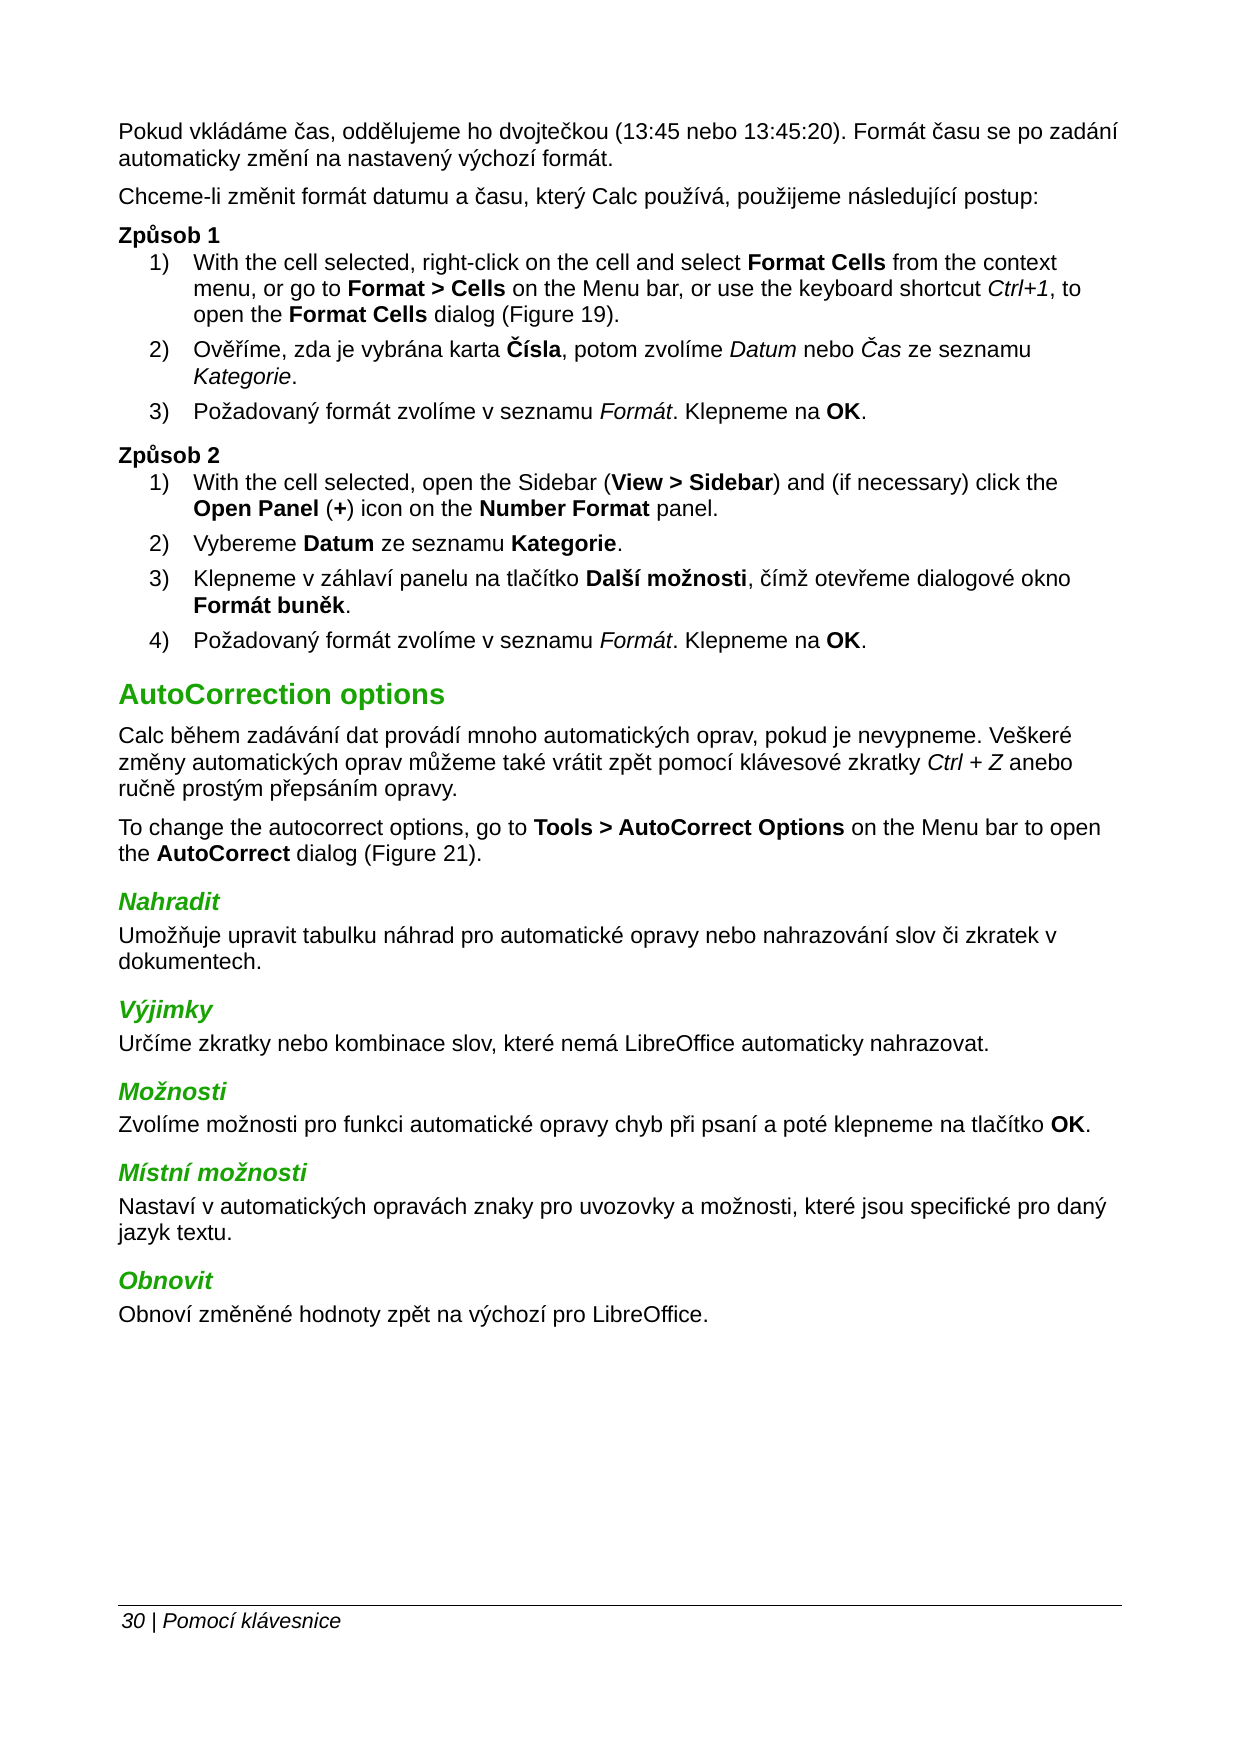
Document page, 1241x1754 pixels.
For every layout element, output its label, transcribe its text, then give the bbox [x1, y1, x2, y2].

list Požadovaný formát zvolíme v seznamu Formát. Klepneme na OK. [169, 627, 1122, 653]
text Zvolíme možnosti pro funkci automatické opravy chyb při psaní a poté klepneme na tlačítko OK. [118, 1111, 1122, 1138]
text Calc během zadávání dat provádí mnoho automatických oprav, pokud je nevypneme. Veškeré změny automatických oprav můžeme také vrátit zpět pomocí klávesové zkratky Ctrl + Z anebo ručně prostým přepsáním opravy. [118, 722, 1122, 801]
text Umožňuje upravit tabulku náhrad pro automatické opravy nebo nahrazování slov či zkratek v dokumentech. [118, 922, 1122, 974]
subtitle Místní možnosti [118, 1158, 1122, 1187]
subtitle Možnosti [118, 1077, 1122, 1105]
text Způsob 2 [118, 442, 1122, 468]
list Vybereme Datum ze seznamu Kategorie. [169, 530, 1122, 556]
subtitle Obnovit [118, 1266, 1122, 1295]
list Klepneme v záhlaví panelu na tlačítko Další možnosti, čímž otevřeme dialogové okno Formát buněk. [169, 565, 1122, 618]
list With the cell selected, open the Sidebar (View > Sidebar) and (if necessary) click the Open Panel (+) icon on the Number Format panel. [169, 468, 1122, 521]
text Určíme zkratky nebo kombinace slov, které nemá LibreOffice automaticky nahrazovat. [118, 1030, 1122, 1056]
text Způsob 1 [118, 222, 1122, 248]
text Obnoví změněné hodnoty zpět na výchozí pro LibreOffice. [118, 1301, 1122, 1327]
text Chceme-li změnit formát datumu a času, který Calc používá, použijeme následující postup: [118, 183, 1122, 210]
list Požadovaný formát zvolíme v seznamu Formát. Klepneme na OK. [169, 398, 1122, 424]
text Pokud vkládáme čas, oddělujeme ho dvojtečkou (13:45 nebo 13:45:20). Formát času se po zadání automaticky změní na nastavený výchozí formát. [118, 118, 1122, 171]
list With the cell selected, right-click on the cell and select Format Cells from the context menu, or go to Format > Cells on the Menu bar, or use the keyboard shortcut Ctrl+1, to open the Format Cells dialog (Figure 19). [169, 248, 1122, 328]
subtitle Nahradit [118, 887, 1122, 916]
text To change the autocorrect options, go to Tools > AutoCorrect Options on the Menu bar to open the AutoCorrect dialog (Figure 21). [118, 814, 1122, 866]
text Nastaví v automatických opravách znaky pro uvozovky a možnosti, které jsou specifické pro daný jazyk textu. [118, 1193, 1122, 1246]
subtitle AutoCorrection options [118, 677, 1122, 710]
subtitle Výjimky [118, 995, 1122, 1024]
list Ověříme, zda je vybrána karta Čísla, potom zvolíme Datum nebo Čas ze seznamu Kategorie. [169, 336, 1122, 389]
